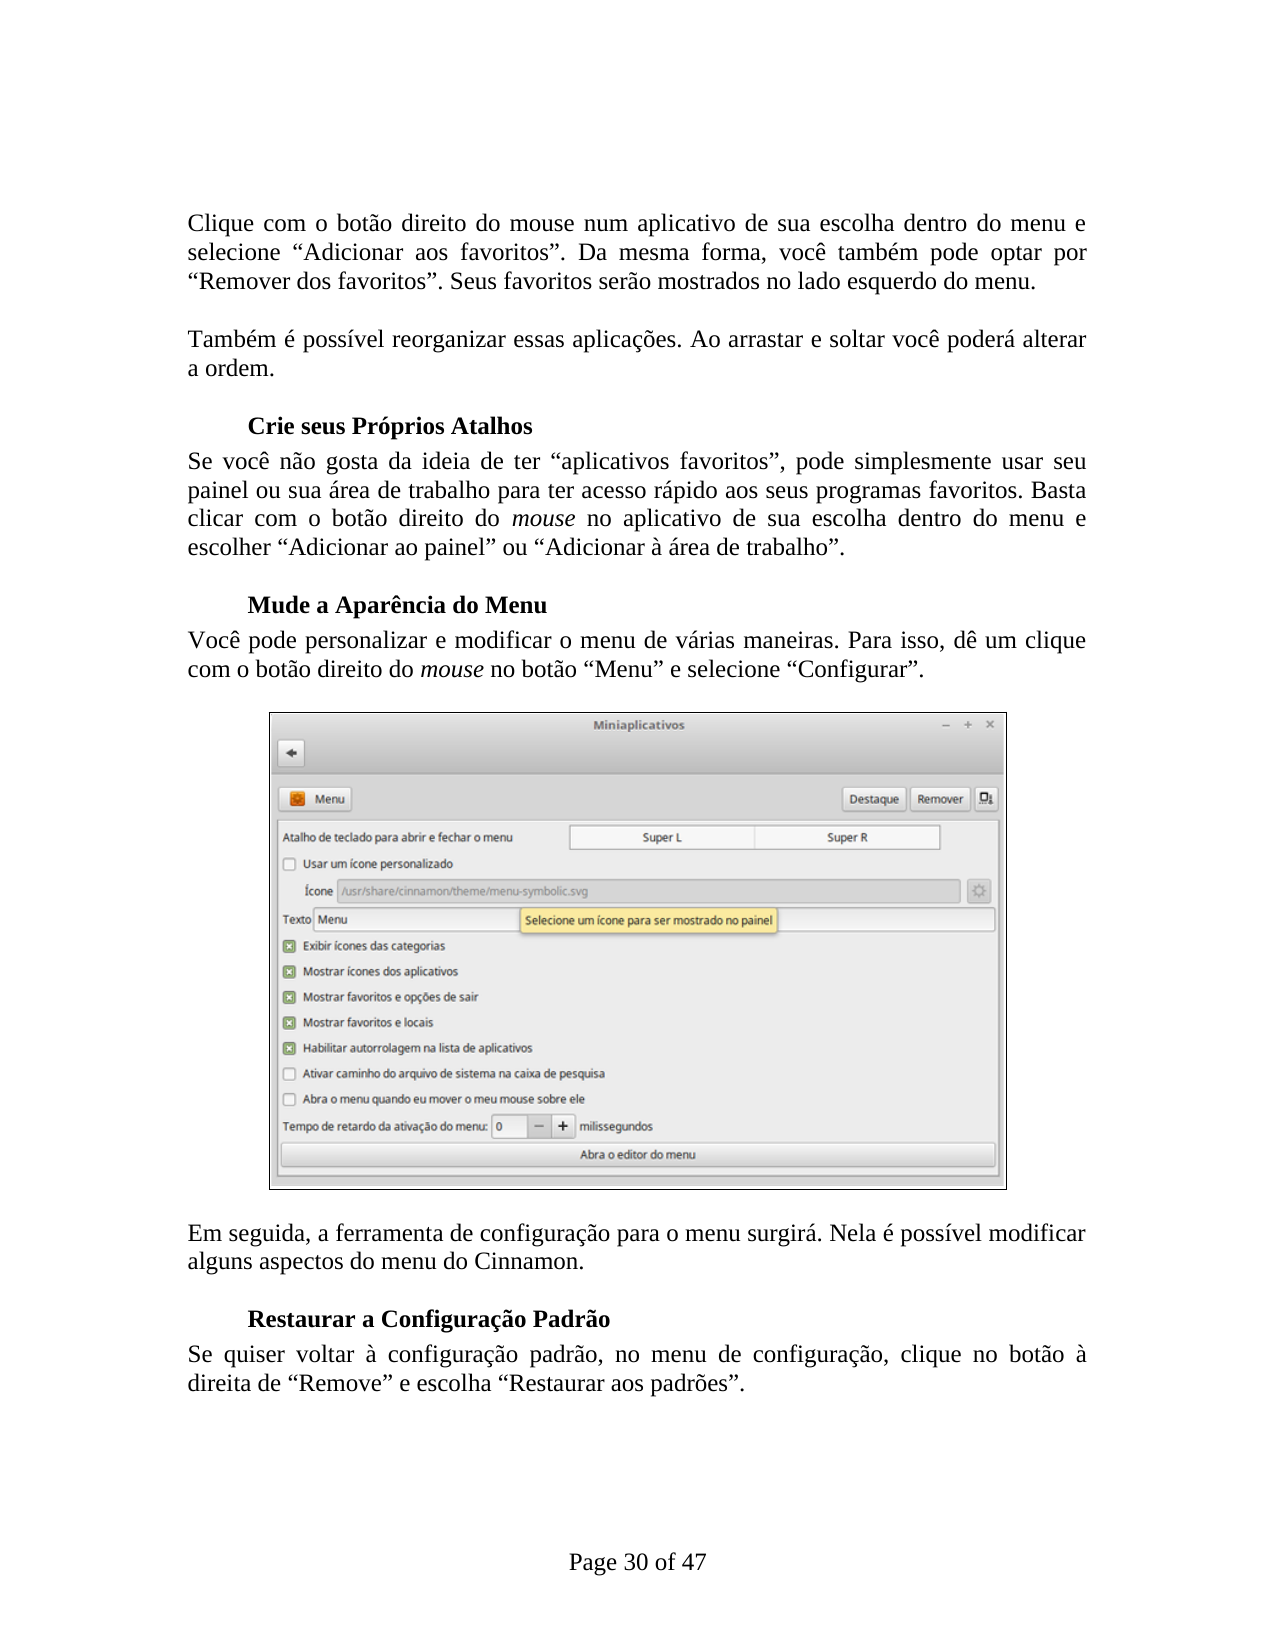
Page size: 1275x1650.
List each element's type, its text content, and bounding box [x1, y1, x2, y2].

text Em seguida, a ferramenta de configuração para o menu surgirá. Nela é possível modificar alguns aspectos do menu do Cinnamon. [187, 1218, 1087, 1275]
subtitle Restaurar a Configuração Padrão [187, 1304, 1087, 1333]
text Clique com o botão direito do mouse num aplicativo de sua escolha dentro do menu e selecione “Adicionar aos favoritos”. Da mesma forma, você também pode optar por “Remover dos favoritos”. Seus favoritos serão mostrados no lado esquerdo do menu. [187, 208, 1087, 294]
text Você pode personalizar e modificar o menu de várias maneiras. Para isso, dê um clique com o botão direito do mouse no botão “Menu” e selecione “Configurar”. [187, 625, 1087, 683]
text Também é possível reorganizar essas aplicações. Ao arrastar e soltar você poderá alterar a ordem. [187, 324, 1087, 381]
text Se quiser voltar à configuração padrão, no menu de configuração, clique no botão à direita de “Remove” e escolha “Restaurar aos padrões”. [187, 1339, 1087, 1397]
text Se você não gosta da ideia de ter “aplicativos favoritos”, pode simplesmente usar seu painel ou sua área de trabalho para ter acesso rápido aos seus programas favoritos. Basta clicar com o botão direito do mouse no aplicativo de sua escolha dentro do menu e escolher “Adicionar ao painel” ou “Adicionar à área de trabalho”. [187, 446, 1087, 561]
subtitle Crie seus Próprios Atalhos [187, 411, 1087, 440]
subtitle Mude a Aparência do Menu [187, 590, 1087, 619]
picture [271, 714, 1004, 1186]
